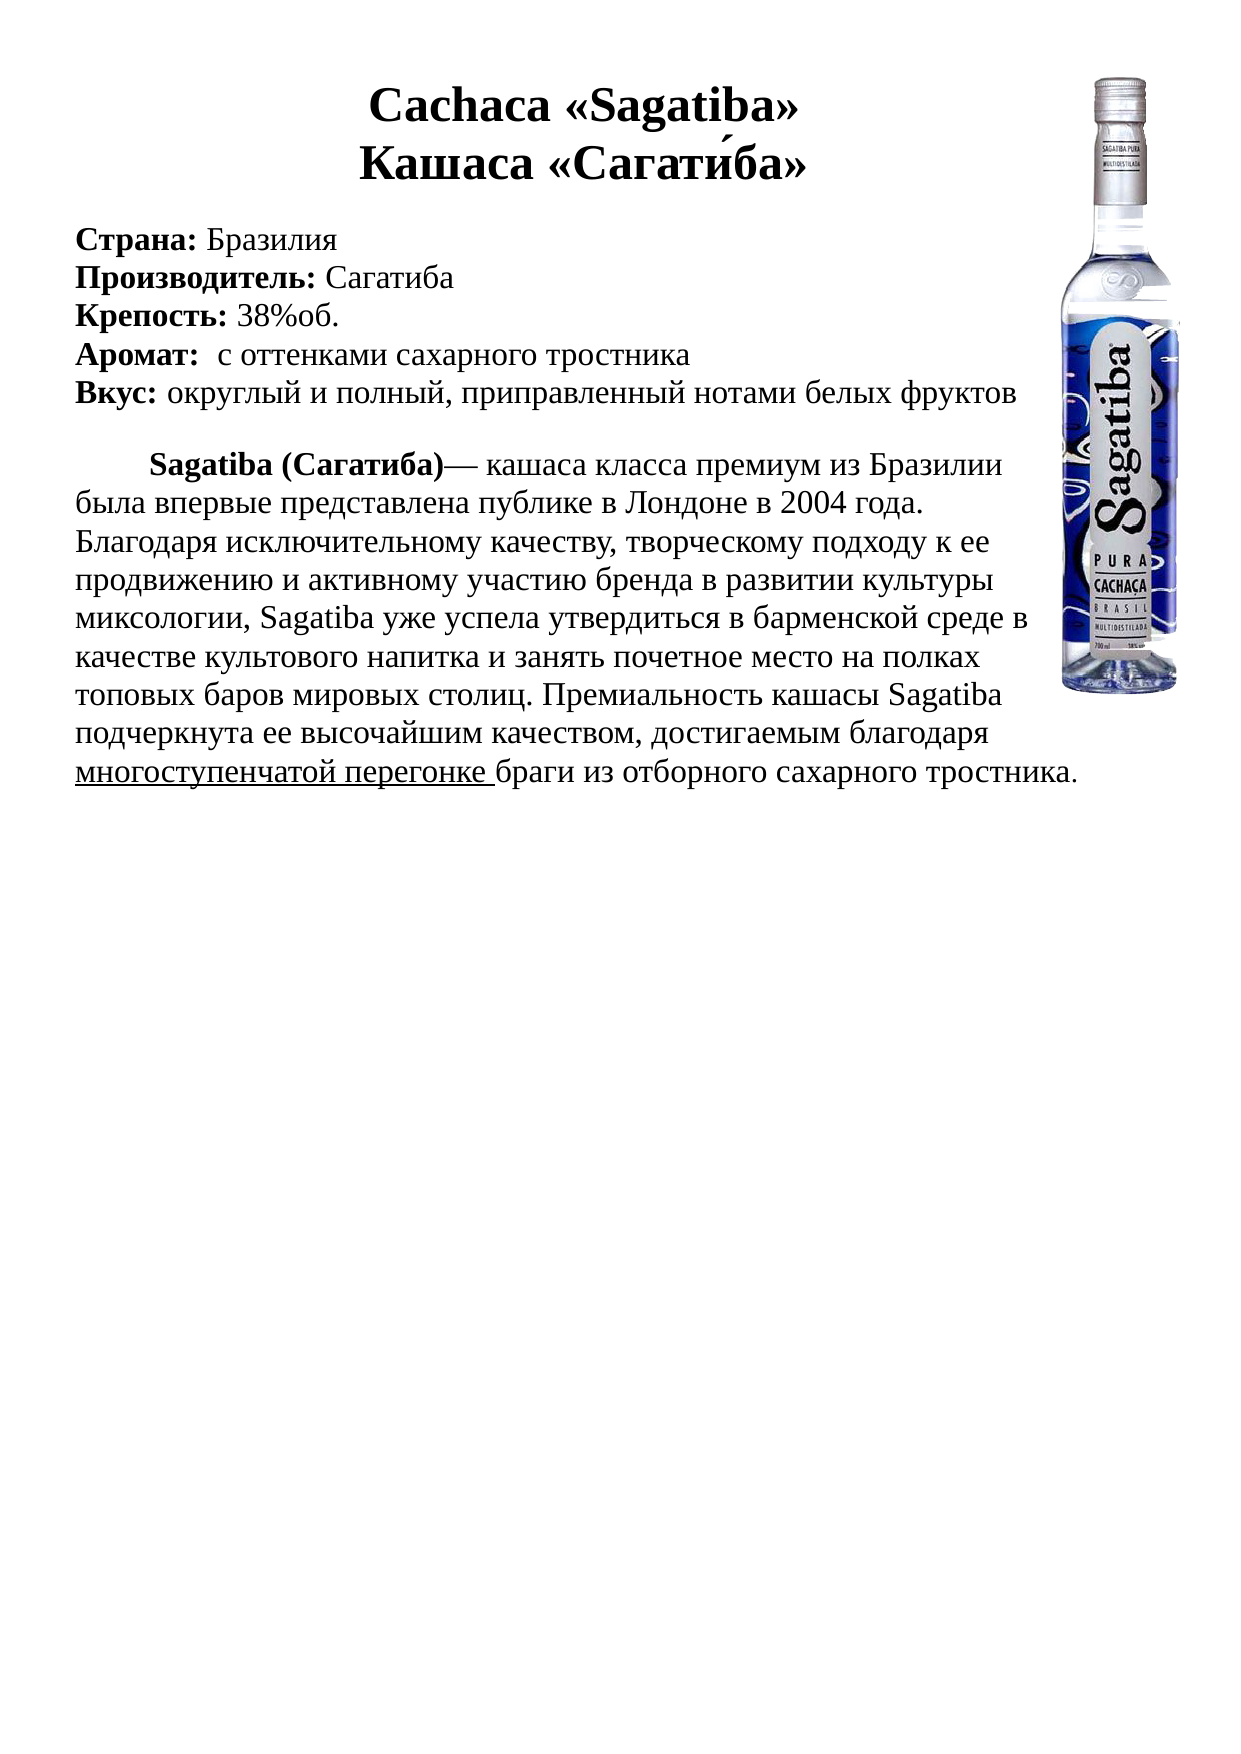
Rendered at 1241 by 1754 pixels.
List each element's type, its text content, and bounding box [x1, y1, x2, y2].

text Крепость: 38%об. [75, 295, 1062, 334]
text Страна: Бразилия [75, 219, 1093, 257]
text Сachaca «Sagatiba» [75, 75, 1165, 132]
text Кашаса «Сагати́ба» [75, 132, 1095, 190]
text [1069, 301, 1165, 319]
text [1144, 132, 1165, 190]
text Производитель: Сагатиба [75, 257, 1086, 295]
text [1094, 219, 1165, 257]
text Вкус: округлый и полный, приправленный нотами белых фруктов [75, 372, 1061, 411]
text Sagatiba (Сагатиба)— кашаса класса премиум из Бразилии была впервые представлена публике в Лондоне в 2004 года. Благодаря исключительному качеству, творческому подходу к ее продвижению и активному участию бренда в развитии культуры миксологии, Sagatiba уже успела утвердиться в барменской среде в качестве культового напитка и занять почетное место на полках топовых баров мировых столиц. Премиальность кашасы Sagatiba подчеркнута ее высочайшим качеством, достигаемым благодаря многоступенчатой перегонке браги из отборного сахарного тростника. [75, 444, 1165, 789]
text Аромат: с оттенками сахарного тростника [75, 334, 1061, 372]
